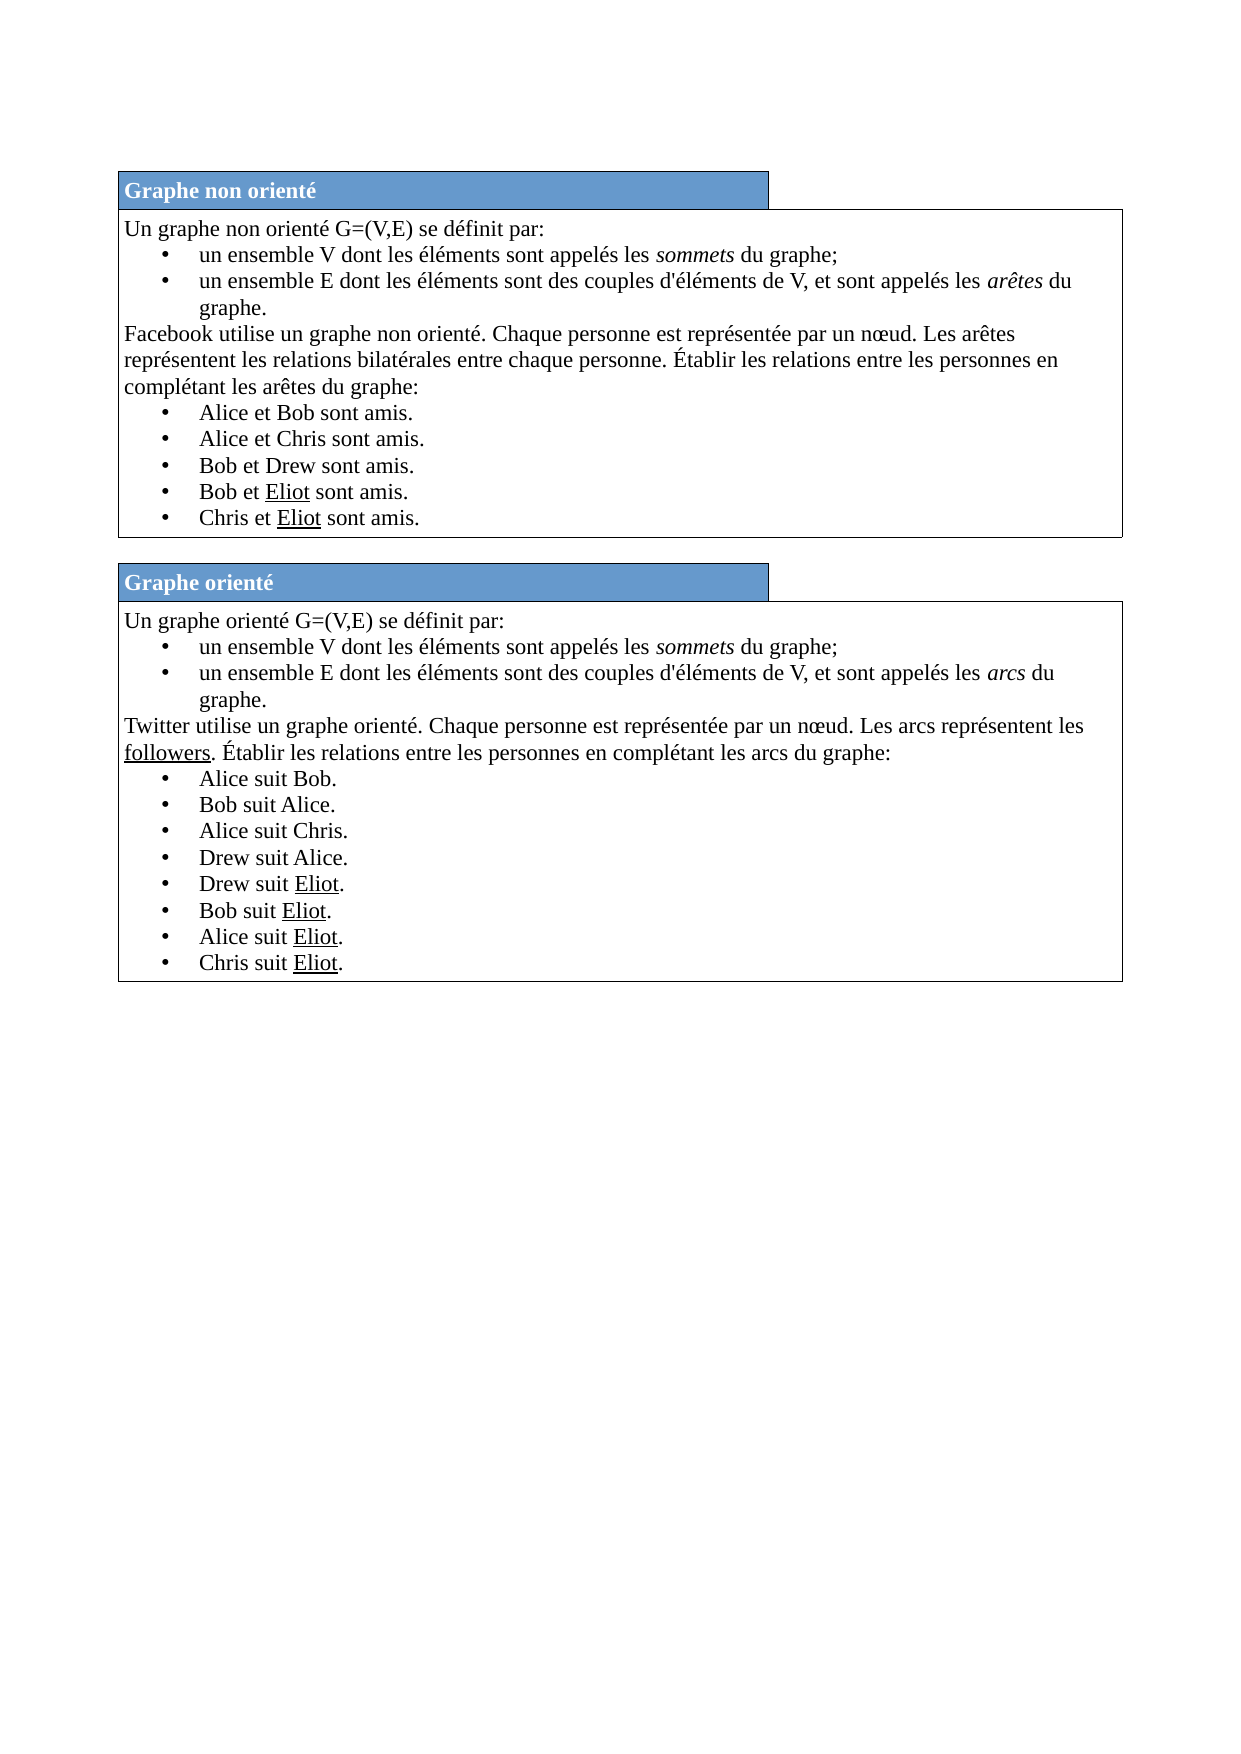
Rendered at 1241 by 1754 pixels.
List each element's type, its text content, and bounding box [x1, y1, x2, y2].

table_cell Un graphe orienté G=(V,E) se définit par: un ensemble V dont les éléments sont appelés les sommets du graphe; un ensemble E dont les éléments sont des couples d'éléments de V, et sont appelés les arcs du graphe. Twitter utilise un graphe orienté. Chaque personne est représentée par un nœud. Les arcs représentent les followers. Établir les relations entre les personnes en complétant les arcs du graphe: Alice suit Bob. Bob suit Alice. Alice suit Chris. Drew suit Alice. Drew suit Eliot. Bob suit Eliot. Alice suit Eliot. Chris suit Eliot. [119, 602, 1122, 981]
table_header Graphe orienté [119, 564, 768, 601]
table_header [769, 563, 1122, 601]
table_header [769, 171, 1122, 209]
table_cell Un graphe non orienté G=(V,E) se définit par: un ensemble V dont les éléments sont appelés les sommets du graphe; un ensemble E dont les éléments sont des couples d'éléments de V, et sont appelés les arêtes du graphe. Facebook utilise un graphe non orienté. Chaque personne est représentée par un nœud. Les arêtes représentent les relations bilatérales entre chaque personne. Établir les relations entre les personnes en complétant les arêtes du graphe: Alice et Bob sont amis. Alice et Chris sont amis. Bob et Drew sont amis. Bob et Eliot sont amis. Chris et Eliot sont amis. [119, 210, 1122, 537]
table_header Graphe non orienté [119, 172, 768, 209]
